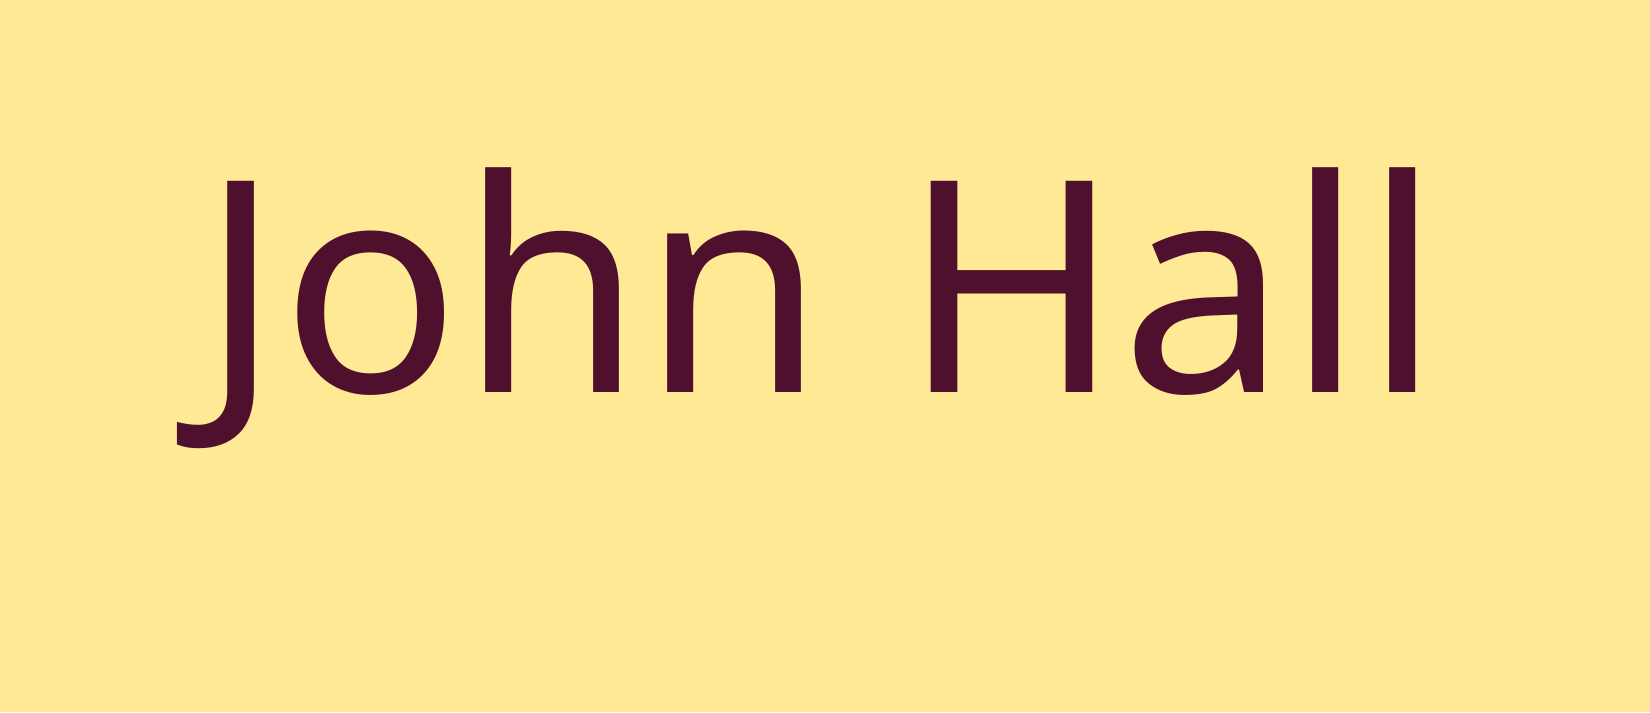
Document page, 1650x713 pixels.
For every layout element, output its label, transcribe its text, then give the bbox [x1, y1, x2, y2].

text John Hall [43, 118, 1597, 461]
